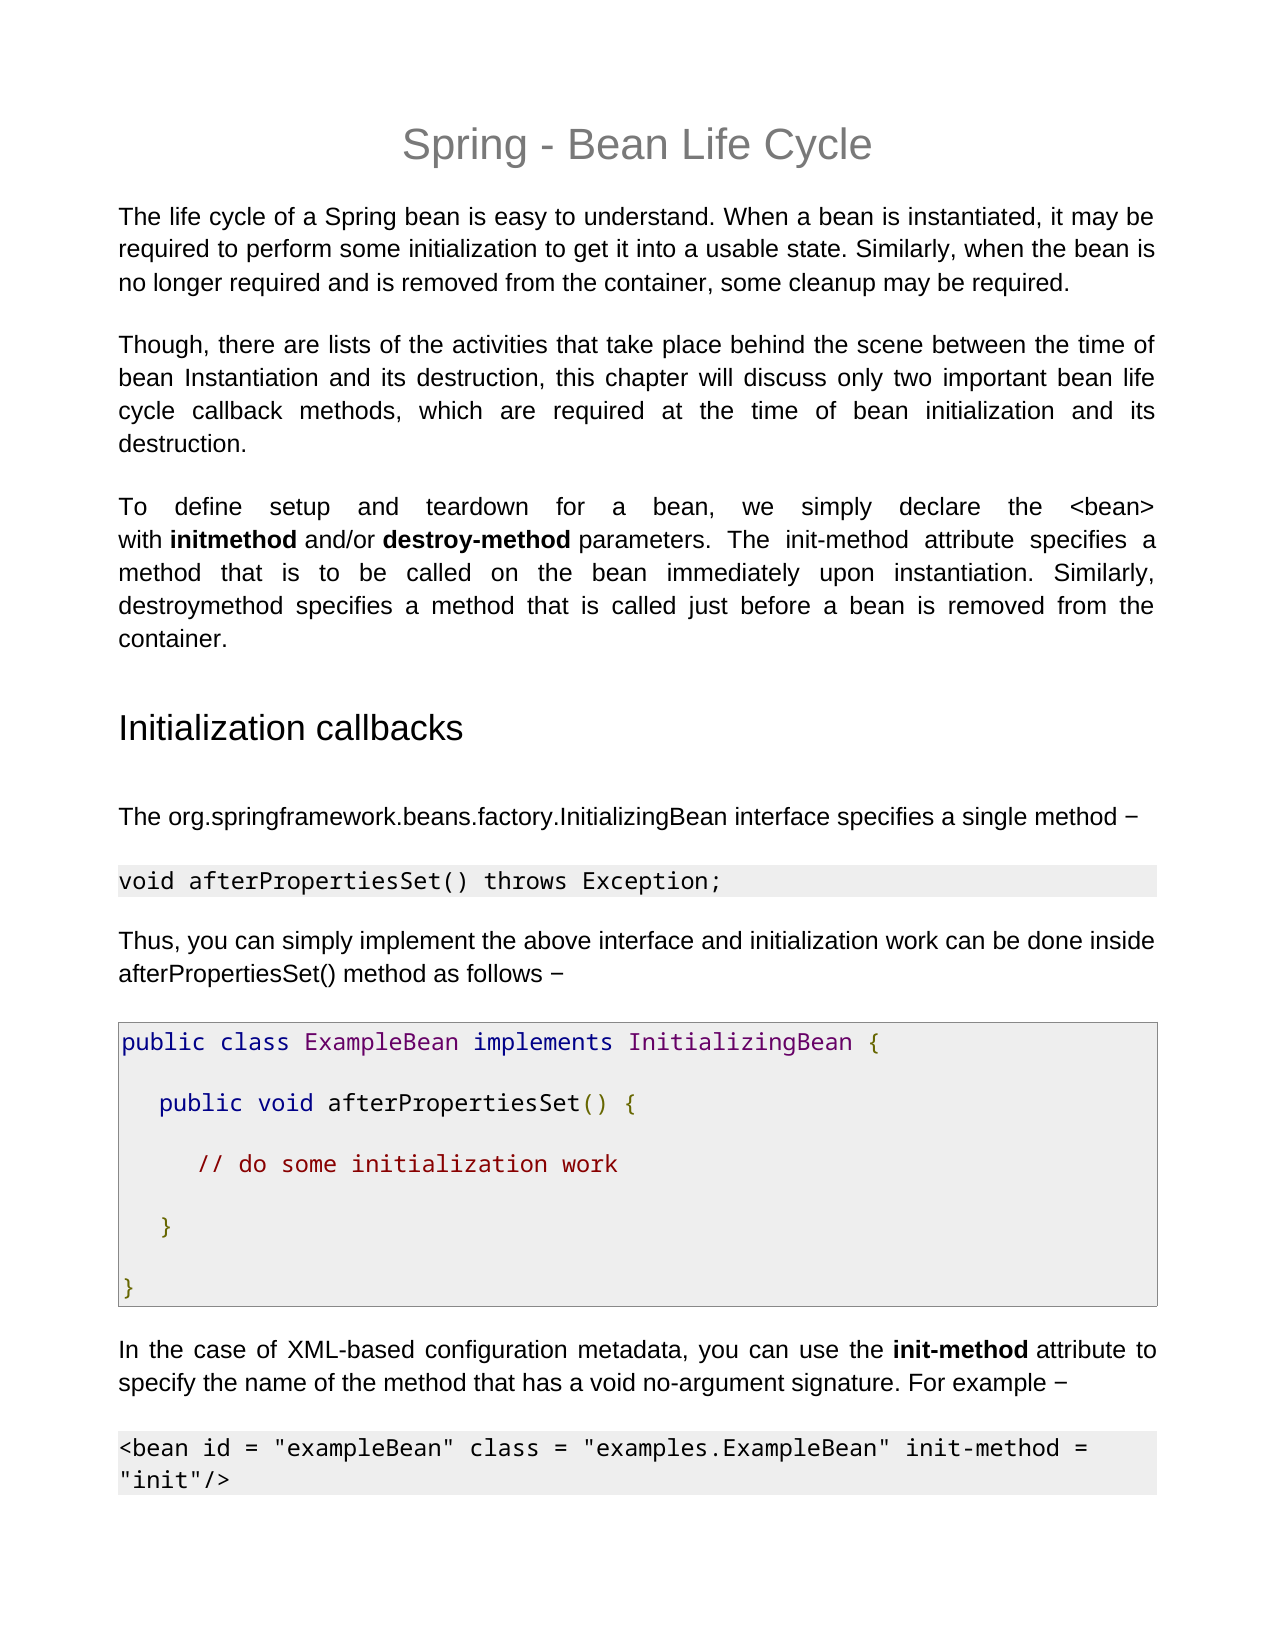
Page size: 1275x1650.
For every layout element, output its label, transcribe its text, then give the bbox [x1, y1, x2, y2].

text } [119, 1206, 1157, 1241]
subtitle Spring - Bean Life Cycle [118, 118, 1157, 168]
text Thus, you can simply implement the above interface and initialization work can be done inside afterPropertiesSet() method as follows − [118, 926, 1157, 988]
text The org.springframework.beans.factory.InitializingBean interface specifies a single method − [118, 802, 1157, 831]
text public class ExampleBean implements InitializingBean { [119, 1023, 1157, 1057]
text In the case of XML-based configuration metadata, you can use the init-method attribute to specify the name of the method that has a void no-argument signature. For example − [118, 1335, 1157, 1397]
text Though, there are lists of the activities that take place behind the scene between the time of bean Instantiation and its destruction, this chapter will discuss only two important bean life cycle callback methods, which are required at the time of bean initialization and its destruction. [118, 330, 1157, 458]
subtitle Initialization callbacks [118, 707, 1157, 748]
text void afterPropertiesSet() throws Exception; [118, 865, 1157, 897]
text // do some initialization work [119, 1144, 1157, 1180]
text <bean id = "exampleBean" class = "examples.ExampleBean" init-method = "init"/> [118, 1431, 1157, 1495]
text To define setup and teardown for a bean, we simply declare the <bean> with initmethod and/or destroy-method parameters. The init-method attribute specifies a method that is to be called on the bean immediately upon instantiation. Similarly, destroymethod specifies a method that is called just before a bean is removed from the container. [118, 492, 1157, 652]
text public void afterPropertiesSet() { [119, 1083, 1157, 1118]
text The life cycle of a Spring bean is easy to understand. When a bean is instantiated, it may be required to perform some initialization to get it into a usable state. Similarly, when the bean is no longer required and is removed from the container, some cleanup may be required. [118, 201, 1157, 296]
text } [119, 1267, 1157, 1306]
